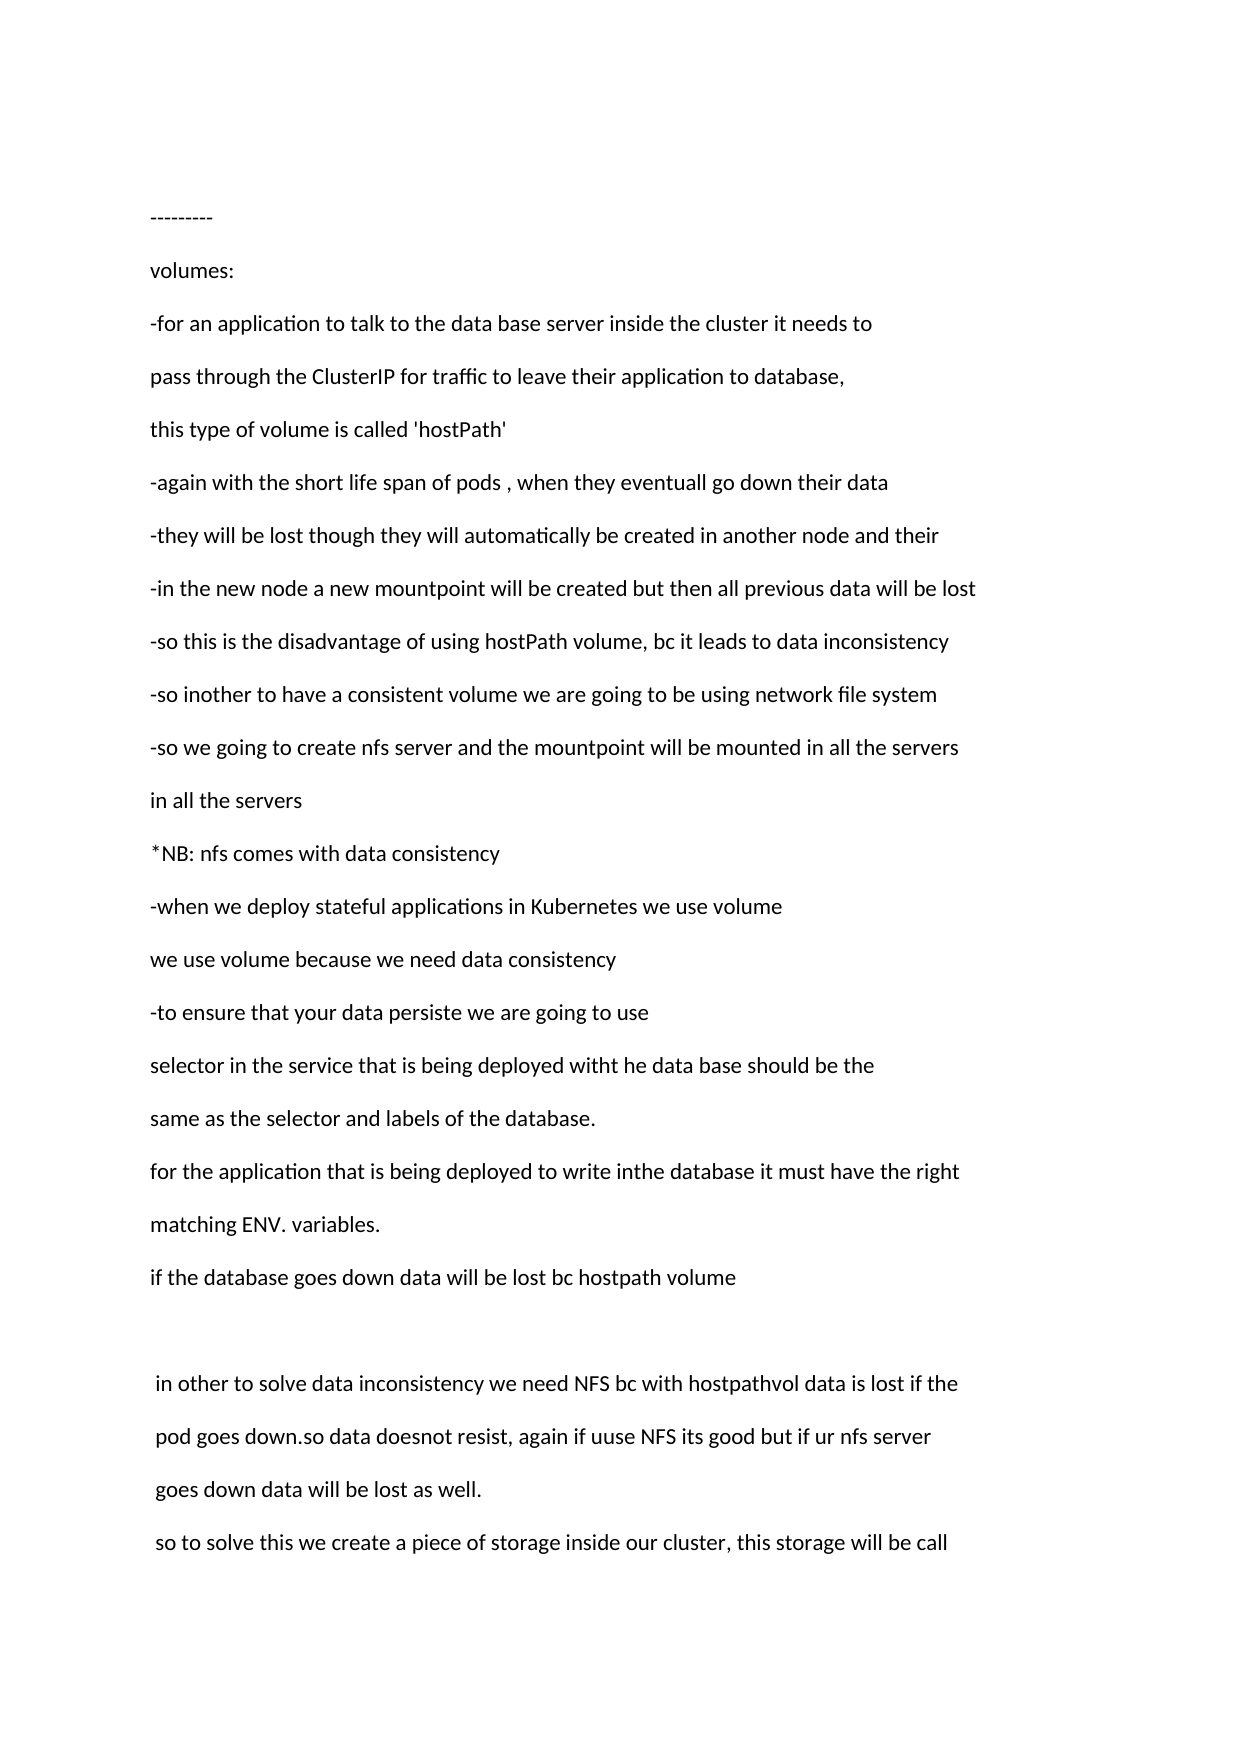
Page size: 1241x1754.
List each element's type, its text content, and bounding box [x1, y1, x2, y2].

text for the application that is being deployed to write inthe database it must have the right [150, 1157, 1090, 1185]
text -in the new node a new mountpoint will be created but then all previous data will be lost [150, 574, 1090, 602]
text pod goes down.so data doesnot resist, again if uuse NFS its good but if ur nfs server [150, 1422, 1090, 1451]
text in all the servers [150, 786, 1090, 814]
text so to solve this we create a piece of storage inside our cluster, this storage will be call [150, 1528, 1090, 1557]
text -again with the short life span of pods , when they eventuall go down their data [150, 468, 1090, 496]
text matching ENV. variables. [150, 1210, 1090, 1238]
text *NB: nfs comes with data consistency [150, 839, 1090, 867]
text -for an application to talk to the data base server inside the cluster it needs to [150, 309, 1090, 337]
text -they will be lost though they will automatically be created in another node and their [150, 521, 1090, 549]
text -so we going to create nfs server and the mountpoint will be mounted in all the servers [150, 733, 1090, 761]
text goes down data will be lost as well. [150, 1476, 1090, 1503]
text same as the selector and labels of the database. [150, 1104, 1090, 1132]
text we use volume because we need data consistency [150, 945, 1090, 973]
text -so inother to have a consistent volume we are going to be using network file system [150, 680, 1090, 708]
text this type of volume is called 'hostPath' [150, 415, 1090, 443]
text --------- [150, 203, 1090, 231]
text pass through the ClusterIP for traffic to leave their application to database, [150, 362, 1090, 390]
text selector in the service that is being deployed witht he data base should be the [150, 1051, 1090, 1079]
text -to ensure that your data persiste we are going to use [150, 998, 1090, 1026]
text if the database goes down data will be lost bc hostpath volume [150, 1263, 1090, 1291]
text -when we deploy stateful applications in Kubernetes we use volume [150, 892, 1090, 920]
text -so this is the disadvantage of using hostPath volume, bc it leads to data inconsistency [150, 627, 1090, 655]
text in other to solve data inconsistency we need NFS bc with hostpathvol data is lost if the [150, 1369, 1090, 1397]
text volumes: [150, 256, 1090, 284]
